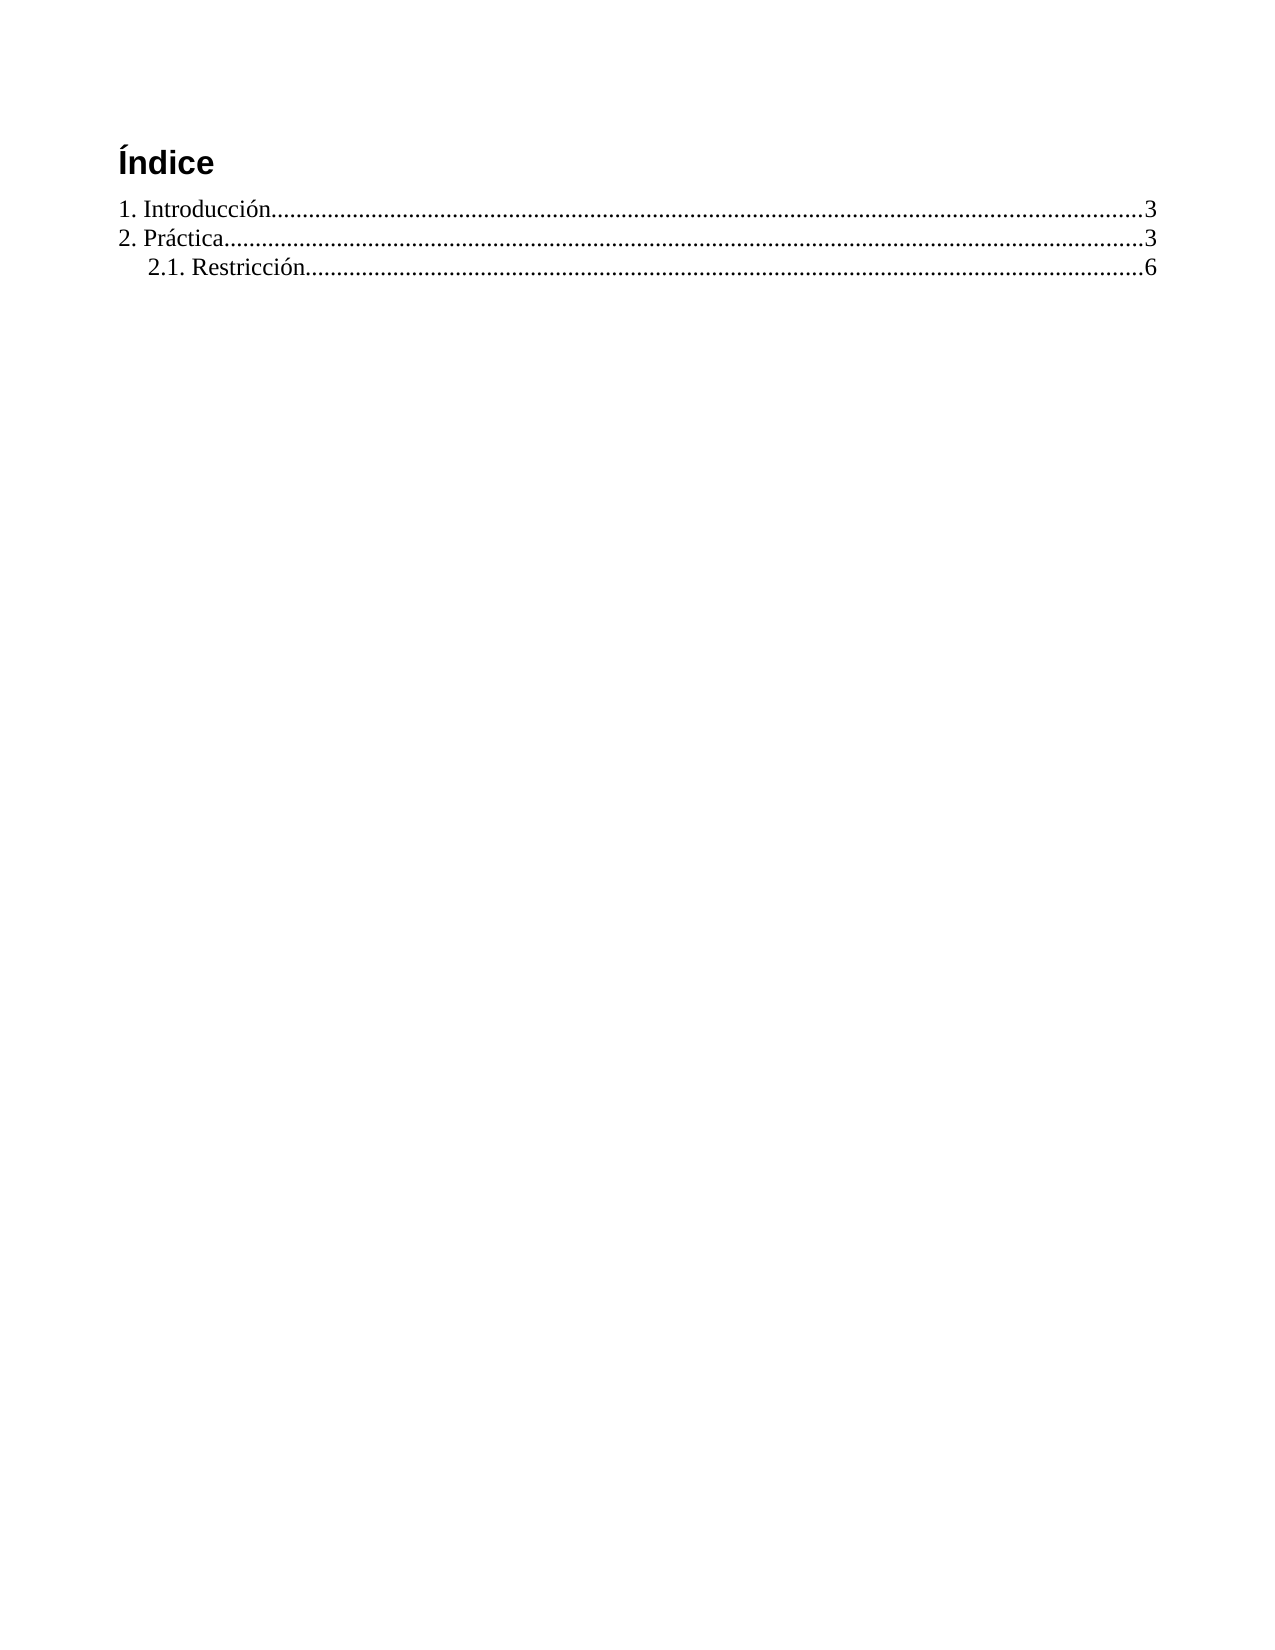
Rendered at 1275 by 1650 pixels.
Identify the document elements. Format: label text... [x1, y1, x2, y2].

text 2. Práctica 3 [118, 223, 1157, 252]
text 1. Introducción 3 [118, 194, 1157, 223]
subtitle Índice [118, 143, 1157, 182]
text 2.1. Restricción 6 [148, 252, 1157, 280]
